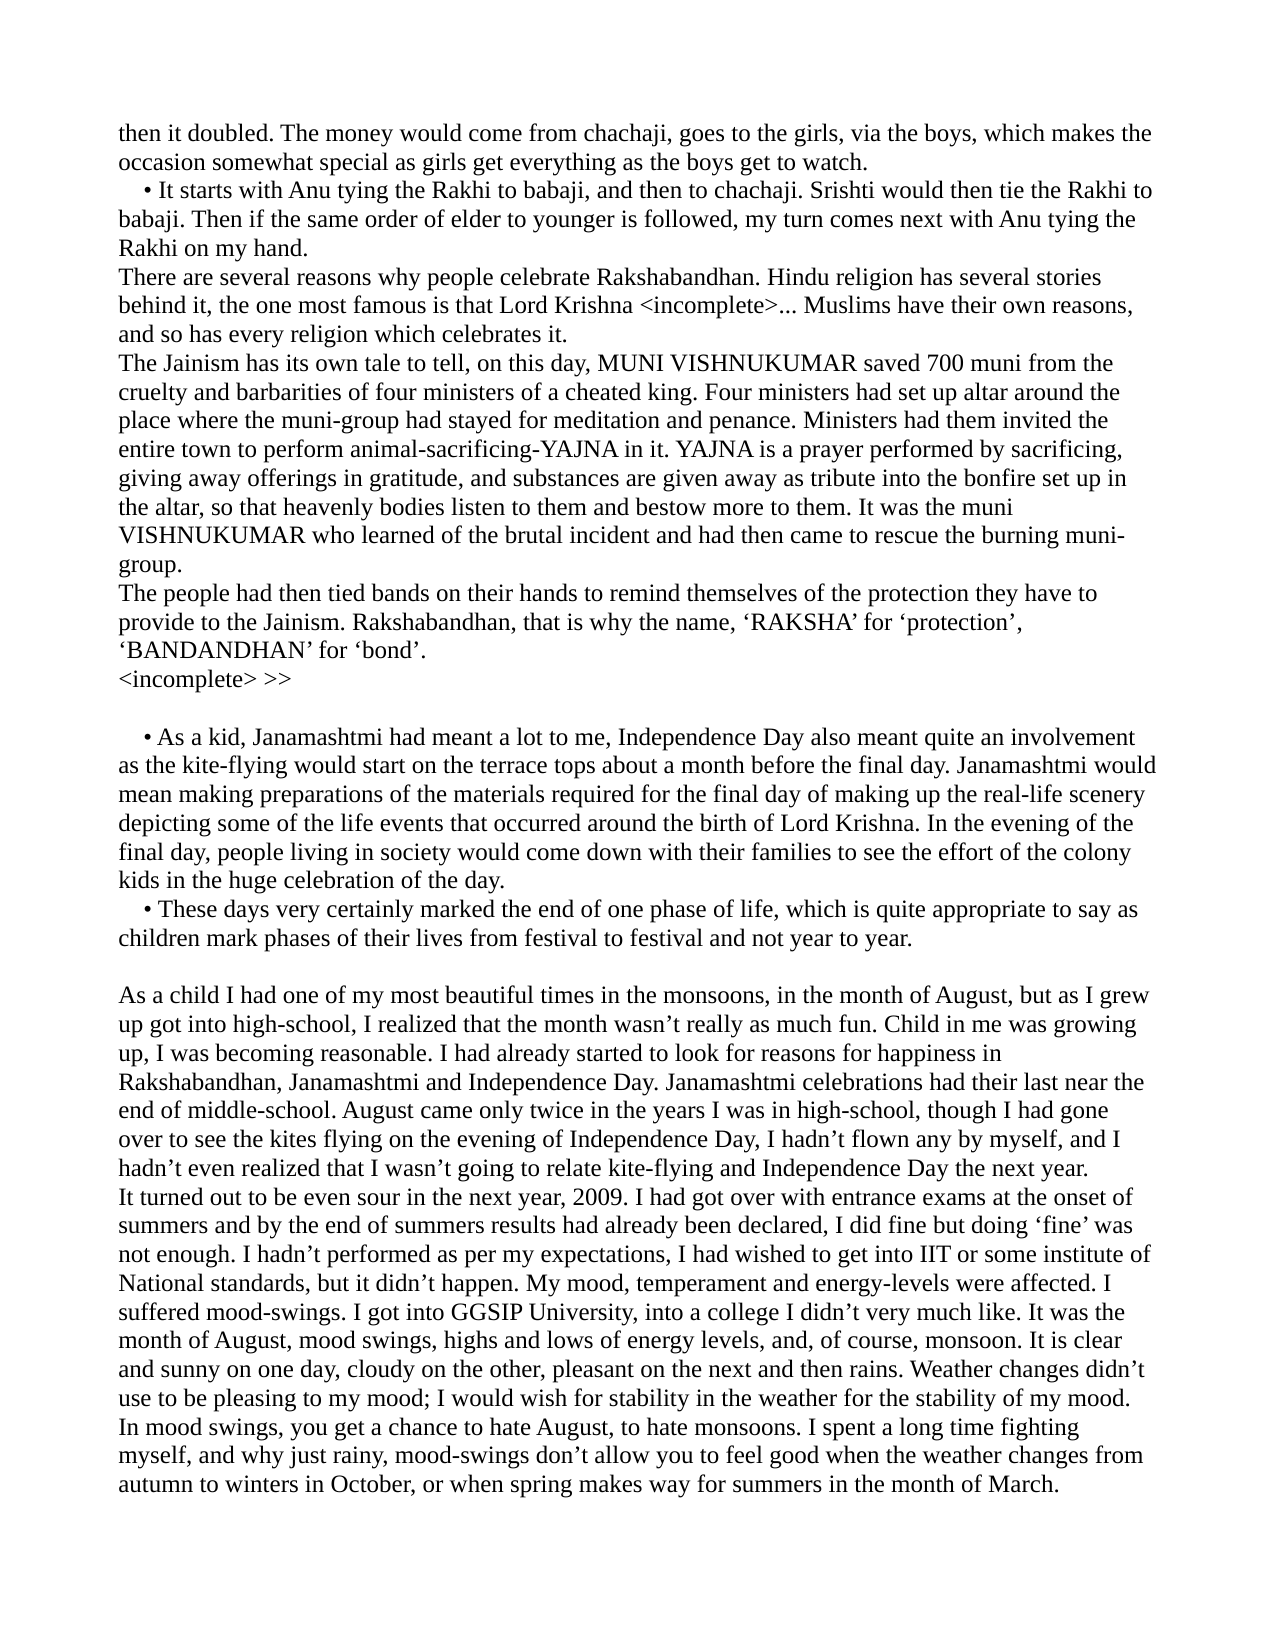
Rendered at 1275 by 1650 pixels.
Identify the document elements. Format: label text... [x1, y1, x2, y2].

text As a child I had one of my most beautiful times in the monsoons, in the month of August, but as I grew up got into high-school, I realized that the month wasn’t really as much fun. Child in me was growing up, I was becoming reasonable. I had already started to look for reasons for happiness in Rakshabandhan, Janamashtmi and Independence Day. Janamashtmi celebrations had their last near the end of middle-school. August came only twice in the years I was in high-school, though I had gone over to see the kites flying on the evening of Independence Day, I hadn’t flown any by myself, and I hadn’t even realized that I wasn’t going to relate kite-flying and Independence Day the next year. [118, 981, 1157, 1182]
text <incomplete> >> [118, 664, 1157, 693]
text There are several reasons why people celebrate Rakshabandhan. Hindu religion has several stories behind it, the one most famous is that Lord Krishna <incomplete>... Muslims have their own reasons, and so has every religion which celebrates it. [118, 262, 1157, 348]
text • These days very certainly marked the end of one phase of life, which is quite appropriate to say as children mark phases of their lives from festival to festival and not year to year. [118, 894, 1157, 952]
text • It starts with Anu tying the Rakhi to babaji, and then to chachaji. Srishti would then tie the Rakhi to babaji. Then if the same order of elder to younger is followed, my turn comes next with Anu tying the Rakhi on my hand. [118, 176, 1157, 262]
text The people had then tied bands on their hands to remind themselves of the protection they have to provide to the Jainism. Rakshabandhan, that is why the name, ‘RAKSHA’ for ‘protection’, ‘BANDANDHAN’ for ‘bond’. [118, 578, 1157, 664]
text then it doubled. The money would come from chachaji, goes to the girls, via the boys, which makes the occasion somewhat special as girls get everything as the boys get to watch. [118, 118, 1157, 176]
text It turned out to be even sour in the next year, 2009. I had got over with entrance exams at the onset of summers and by the end of summers results had already been declared, I did fine but doing ‘fine’ was not enough. I hadn’t performed as per my expectations, I had wished to get into IIT or some institute of National standards, but it didn’t happen. My mood, temperament and energy-levels were affected. I suffered mood-swings. I got into GGSIP University, into a college I didn’t very much like. It was the month of August, mood swings, highs and lows of energy levels, and, of course, monsoon. It is clear and sunny on one day, cloudy on the other, pleasant on the next and then rains. Weather changes didn’t use to be pleasing to my mood; I would wish for stability in the weather for the stability of my mood. In mood swings, you get a chance to hate August, to hate monsoons. I spent a long time fighting myself, and why just rainy, mood-swings don’t allow you to feel good when the weather changes from autumn to winters in October, or when spring makes way for summers in the month of March. [118, 1182, 1157, 1498]
text The Jainism has its own tale to tell, on this day, MUNI VISHNUKUMAR saved 700 muni from the cruelty and barbarities of four ministers of a cheated king. Four ministers had set up altar around the place where the muni-group had stayed for meditation and penance. Ministers had them invited the entire town to perform animal-sacrificing-YAJNA in it. YAJNA is a prayer performed by sacrificing, giving away offerings in gratitude, and substances are given away as tribute into the bonfire set up in the altar, so that heavenly bodies listen to them and bestow more to them. It was the muni VISHNUKUMAR who learned of the brutal incident and had then came to rescue the burning muni-group. [118, 348, 1157, 578]
text • As a kid, Janamashtmi had meant a lot to me, Independence Day also meant quite an involvement as the kite-flying would start on the terrace tops about a month before the final day. Janamashtmi would mean making preparations of the materials required for the final day of making up the real-life scenery depicting some of the life events that occurred around the birth of Lord Krishna. In the evening of the final day, people living in society would come down with their families to see the effort of the colony kids in the huge celebration of the day. [118, 722, 1157, 894]
